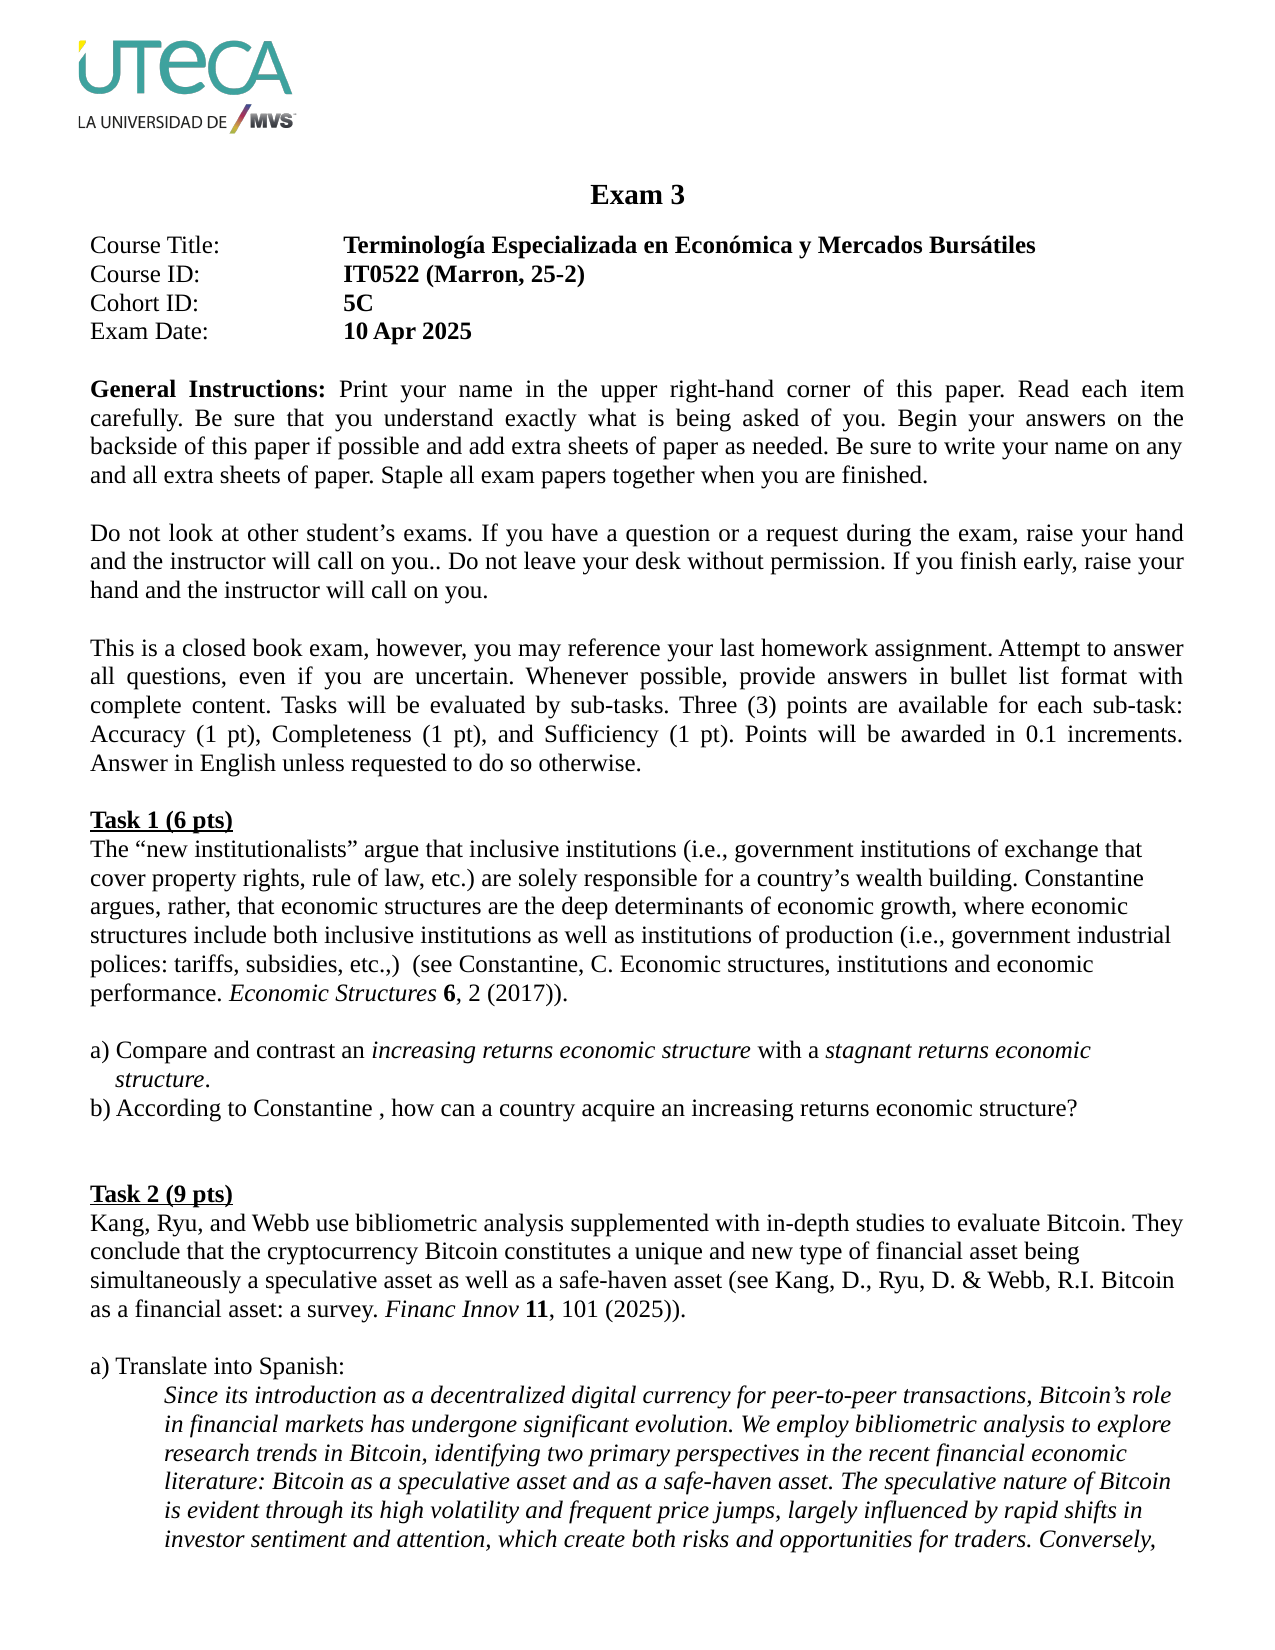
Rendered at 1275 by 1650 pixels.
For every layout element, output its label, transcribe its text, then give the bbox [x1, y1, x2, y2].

table_cell Course ID: [90, 259, 343, 288]
table_header Terminología Especializada en Económica y Mercados Bursátiles [343, 230, 1129, 259]
text This is a closed book exam, however, you may reference your last homework assignment. Attempt to answer all questions, even if you are uncertain. Whenever possible, provide answers in bullet list format with complete content. Tasks will be evaluated by sub-tasks. Three (3) points are available for each sub-task: Accuracy (1 pt), Completeness (1 pt), and Sufficiency (1 pt). Points will be awarded in 0.1 increments. Answer in English unless requested to do so otherwise. [90, 633, 1185, 776]
text Kang, Ryu, and Webb use bibliometric analysis supplemented with in-depth studies to evaluate Bitcoin. They conclude that the cryptocurrency Bitcoin constitutes a unique and new type of financial asset being simultaneously a speculative asset as well as a safe-haven asset (see Kang, D., Ryu, D. & Webb, R.I. Bitcoin as a financial asset: a survey. Financ Innov 11, 101 (2025)). [90, 1208, 1185, 1323]
text The “new institutionalists” argue that inclusive institutions (i.e., government institutions of exchange that cover property rights, rule of law, etc.) are solely responsible for a country’s wealth building. Constantine argues, rather, that economic structures are the deep determinants of economic growth, where economic structures include both inclusive institutions as well as institutions of production (i.e., government industrial polices: tariffs, subsidies, etc.,) (see Constantine, C. Economic structures, institutions and economic performance. Economic Structures 6, 2 (2017)). [90, 834, 1185, 1006]
text a) Translate into Spanish: [90, 1351, 1185, 1380]
text Since its introduction as a decentralized digital currency for peer-to-peer transactions, Bitcoin’s role in financial markets has undergone significant evolution. We employ bibliometric analysis to explore research trends in Bitcoin, identifying two primary perspectives in the recent financial economic literature: Bitcoin as a speculative asset and as a safe-haven asset. The speculative nature of Bitcoin is evident through its high volatility and frequent price jumps, largely influenced by rapid shifts in investor sentiment and attention, which create both risks and opportunities for traders. Conversely, [164, 1380, 1185, 1553]
table_cell Exam Date: [90, 316, 343, 345]
text General Instructions: Print your name in the upper right-hand corner of this paper. Read each item carefully. Be sure that you understand exactly what is being asked of you. Begin your answers on the backside of this paper if possible and add extra sheets of paper as needed. Be sure to write your name on any and all extra sheets of paper. Staple all exam papers together when you are finished. [90, 374, 1185, 489]
text b) According to Constantine , how can a country acquire an increasing returns economic structure? [90, 1093, 1185, 1121]
table_cell 5C [343, 288, 1129, 316]
table_cell IT0522 (Marron, 25-2) [343, 259, 1129, 288]
text a) Compare and contrast an increasing returns economic structure with a stagnant returns economic [90, 1035, 1185, 1064]
text structure. [90, 1064, 1185, 1093]
table_cell Cohort ID: [90, 288, 343, 316]
text Do not look at other student’s exams. If you have a question or a request during the exam, raise your hand and the instructor will call on you.. Do not leave your desk without permission. If you finish early, raise your hand and the instructor will call on you. [90, 518, 1185, 604]
text Task 1 (6 pts) [90, 805, 1185, 834]
text Exam 3 [90, 177, 1185, 211]
table_cell 10 Apr 2025 [343, 316, 1129, 345]
table_header Course Title: [90, 230, 343, 259]
text Task 2 (9 pts) [90, 1179, 1185, 1208]
picture [76, 36, 299, 138]
